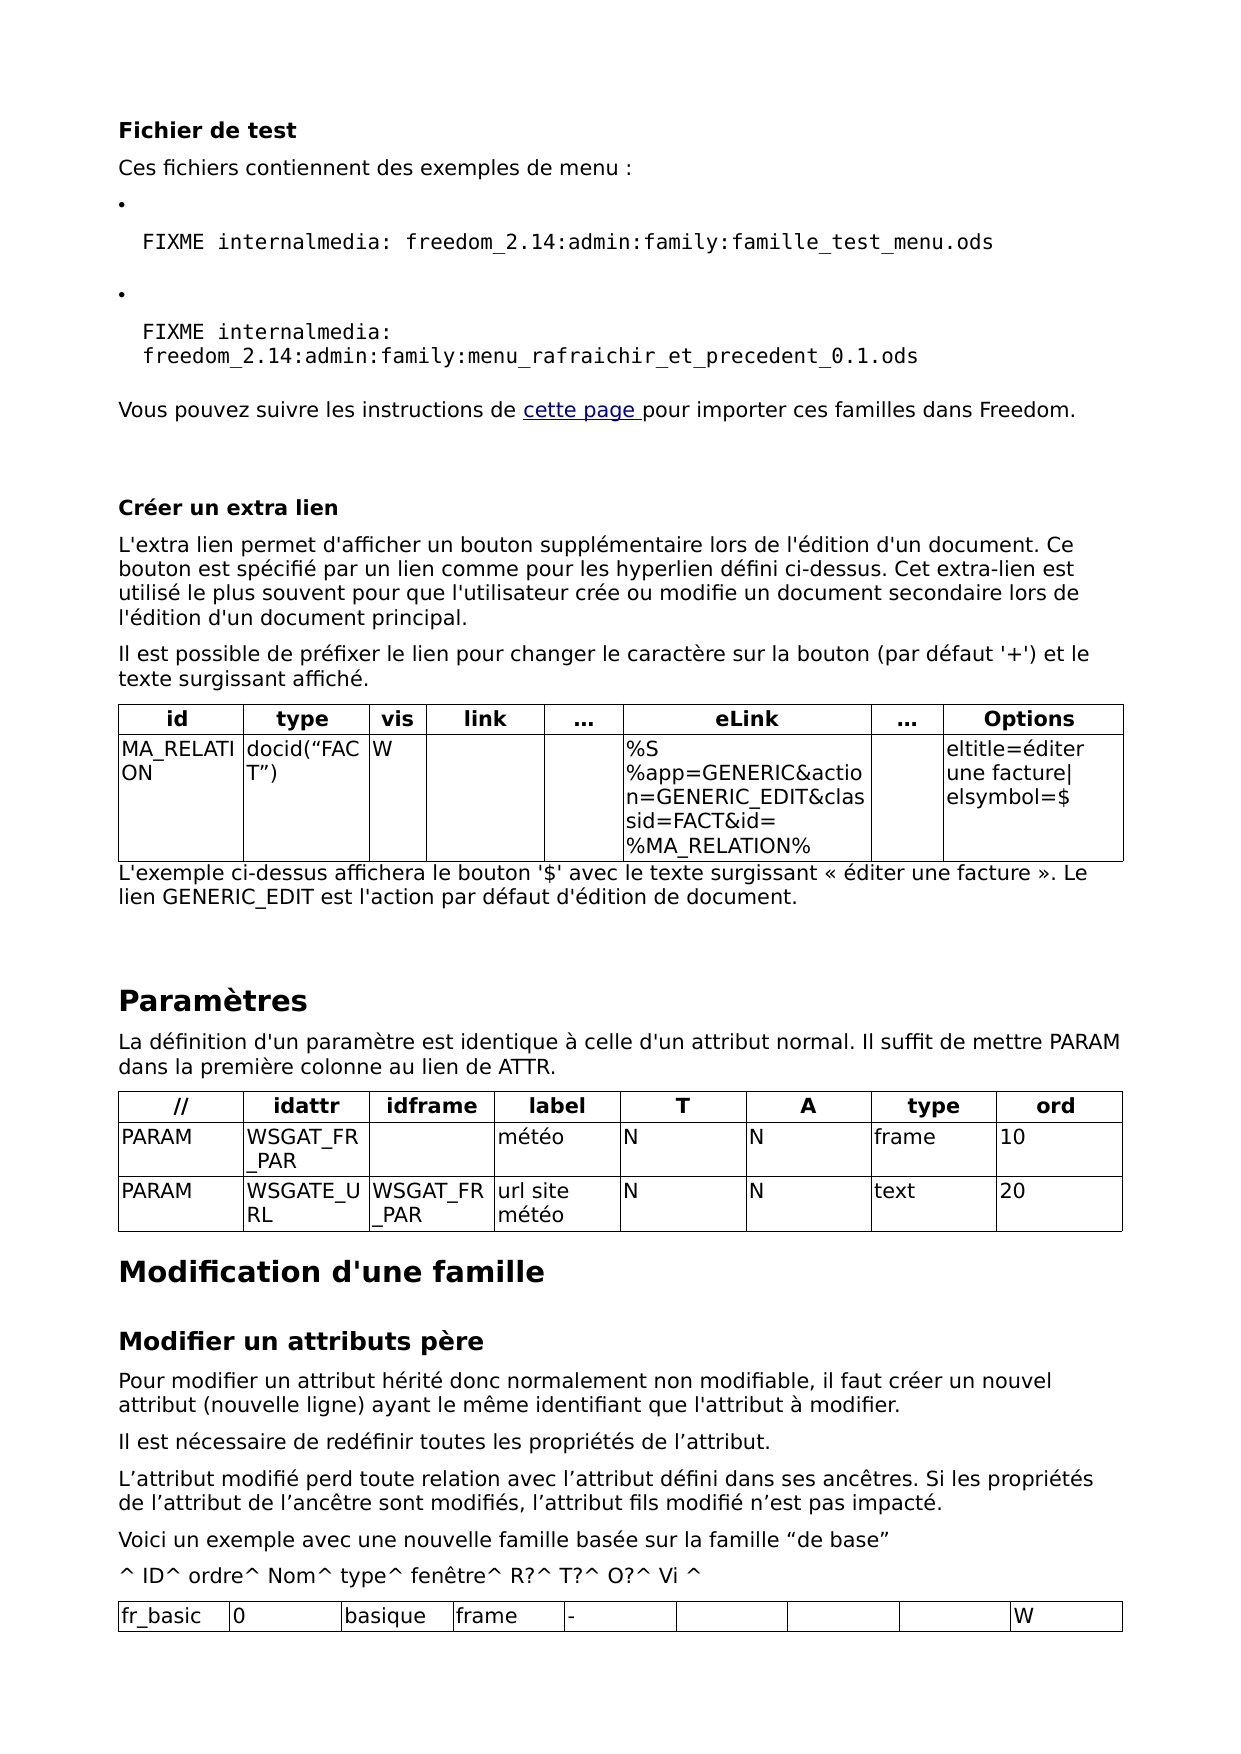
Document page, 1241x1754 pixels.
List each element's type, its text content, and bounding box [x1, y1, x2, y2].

text Il est possible de préfixer le lien pour changer le caractère sur la bouton (par défaut '+') et le texte surgissant affiché. [118, 642, 1122, 691]
table_cell 10 [997, 1123, 1122, 1176]
text Il est nécessaire de redéfinir toutes les propriétés de l’attribut. [118, 1430, 1122, 1454]
subtitle Modifier un attributs père [118, 1327, 1122, 1356]
table_cell [370, 1123, 494, 1176]
table_cell W [370, 735, 426, 861]
table_cell PARAM [119, 1177, 243, 1231]
subtitle Créer un extra lien [118, 496, 1122, 520]
table_header link [427, 705, 544, 734]
table_header type [244, 705, 369, 734]
table_header label [495, 1092, 620, 1122]
table_header [900, 1602, 1010, 1631]
table_header basique [342, 1602, 453, 1631]
table_header [788, 1602, 899, 1631]
table_header 0 [230, 1602, 341, 1631]
table_cell N [621, 1177, 746, 1231]
table_cell docid(“FACT”) [244, 735, 369, 861]
table_header … [872, 705, 943, 734]
table_cell PARAM [119, 1123, 243, 1176]
table_header frame [454, 1602, 564, 1631]
table_header A [747, 1092, 871, 1122]
subtitle Fichier de test [118, 118, 1122, 144]
table_header idframe [370, 1092, 494, 1122]
subtitle Paramètres [118, 984, 1122, 1018]
text Ces fichiers contiennent des exemples de menu : [118, 156, 1122, 180]
table_cell [872, 735, 943, 861]
table_header idattr [244, 1092, 369, 1122]
text L'exemple ci-dessus affichera le bouton '$' avec le texte surgissant « éditer une facture ». Le lien GENERIC_EDIT est l'action par défaut d'édition de document. [118, 862, 1122, 910]
table_cell N [747, 1123, 871, 1176]
table_cell frame [872, 1123, 996, 1176]
table_header fr_basic [119, 1602, 229, 1631]
table_cell N [621, 1123, 746, 1176]
text Voici un exemple avec une nouvelle famille basée sur la famille “de base” [118, 1528, 1122, 1552]
table_cell MA_RELATION [119, 735, 243, 861]
table_header - [565, 1602, 676, 1631]
table_cell météo [495, 1123, 620, 1176]
table_header // [119, 1092, 243, 1122]
table_header id [119, 705, 243, 734]
text L’attribut modifié perd toute relation avec l’attribut défini dans ses ancêtres. Si les propriétés de l’attribut de l’ancêtre sont modifiés, l’attribut fils modifié n’est pas impacté. [118, 1467, 1122, 1515]
list FIXME internalmedia: freedom_2.14:admin:family:menu_rafraichir_et_precedent_0.1.ods [118, 320, 1122, 368]
text ^ ID^ ordre^ Nom^ type^ fenêtre^ R?^ T?^ O?^ Vi ^ [118, 1564, 1122, 1589]
text Pour modifier un attribut hérité donc normalement non modifiable, il faut créer un nouvel attribut (nouvelle ligne) ayant le même identifiant que l'attribut à modifier. [118, 1369, 1122, 1417]
table_header vis [370, 705, 426, 734]
table_header W [1011, 1602, 1122, 1631]
table_header T [621, 1092, 746, 1122]
table_header [677, 1602, 787, 1631]
table_cell url site météo [495, 1177, 620, 1231]
text L'extra lien permet d'afficher un bouton supplémentaire lors de l'édition d'un document. Ce bouton est spécifié par un lien comme pour les hyperlien défini ci-dessus. Cet extra-lien est utilisé le plus souvent pour que l'utilisateur crée ou modifie un document secondaire lors de l'édition d'un document principal. [118, 533, 1122, 630]
table_cell [427, 735, 544, 861]
table_cell WSGATE_URL [244, 1177, 369, 1231]
table_header type [872, 1092, 996, 1122]
table_cell N [747, 1177, 871, 1231]
subtitle Modification d'une famille [118, 1256, 1122, 1290]
table_header ord [997, 1092, 1122, 1122]
text La définition d'un paramètre est identique à celle d'un attribut normal. Il suffit de mettre PARAM dans la première colonne au lien de ATTR. [118, 1030, 1122, 1079]
table_header Options [944, 705, 1123, 734]
table_header eLink [624, 705, 871, 734]
table_header … [545, 705, 623, 734]
table_cell eltitle=éditer une facture|elsymbol=$ [944, 735, 1123, 861]
table_cell text [872, 1177, 996, 1231]
text Vous pouvez suivre les instructions de cette page pour importer ces familles dans Freedom. [118, 398, 1122, 422]
list FIXME internalmedia: freedom_2.14:admin:family:famille_test_menu.ods [118, 230, 1122, 254]
table_cell [545, 735, 623, 861]
table_cell %S%app=GENERIC&action=GENERIC_EDIT&classid=FACT&id=%MA_RELATION% [624, 735, 871, 861]
table_cell WSGAT_FR_PAR [244, 1123, 369, 1176]
table_cell WSGAT_FR_PAR [370, 1177, 494, 1231]
table_cell 20 [997, 1177, 1122, 1231]
